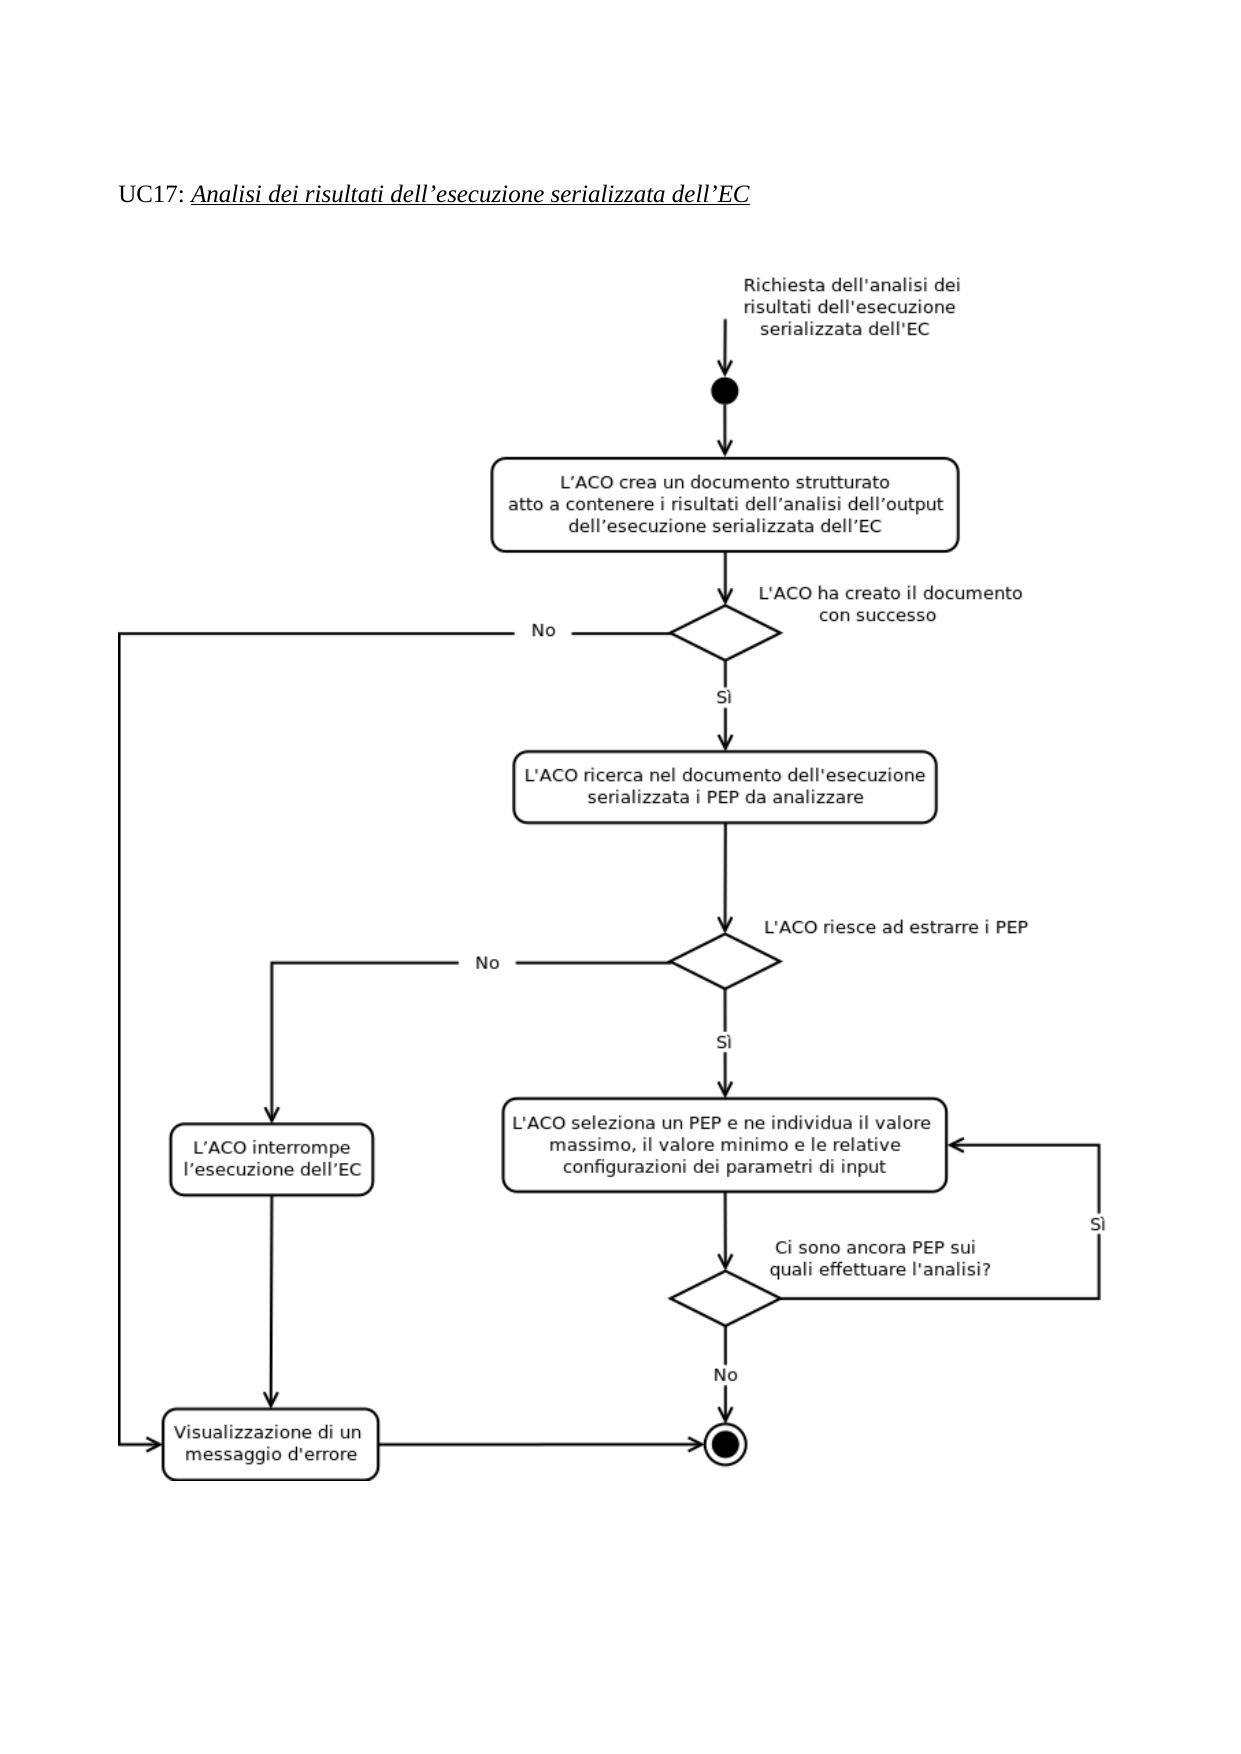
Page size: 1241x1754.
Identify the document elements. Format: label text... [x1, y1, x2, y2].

picture [118, 276, 1123, 1481]
subtitle UC17: Analisi dei risultati dell’esecuzione serializzata dell’EC [118, 179, 1122, 208]
